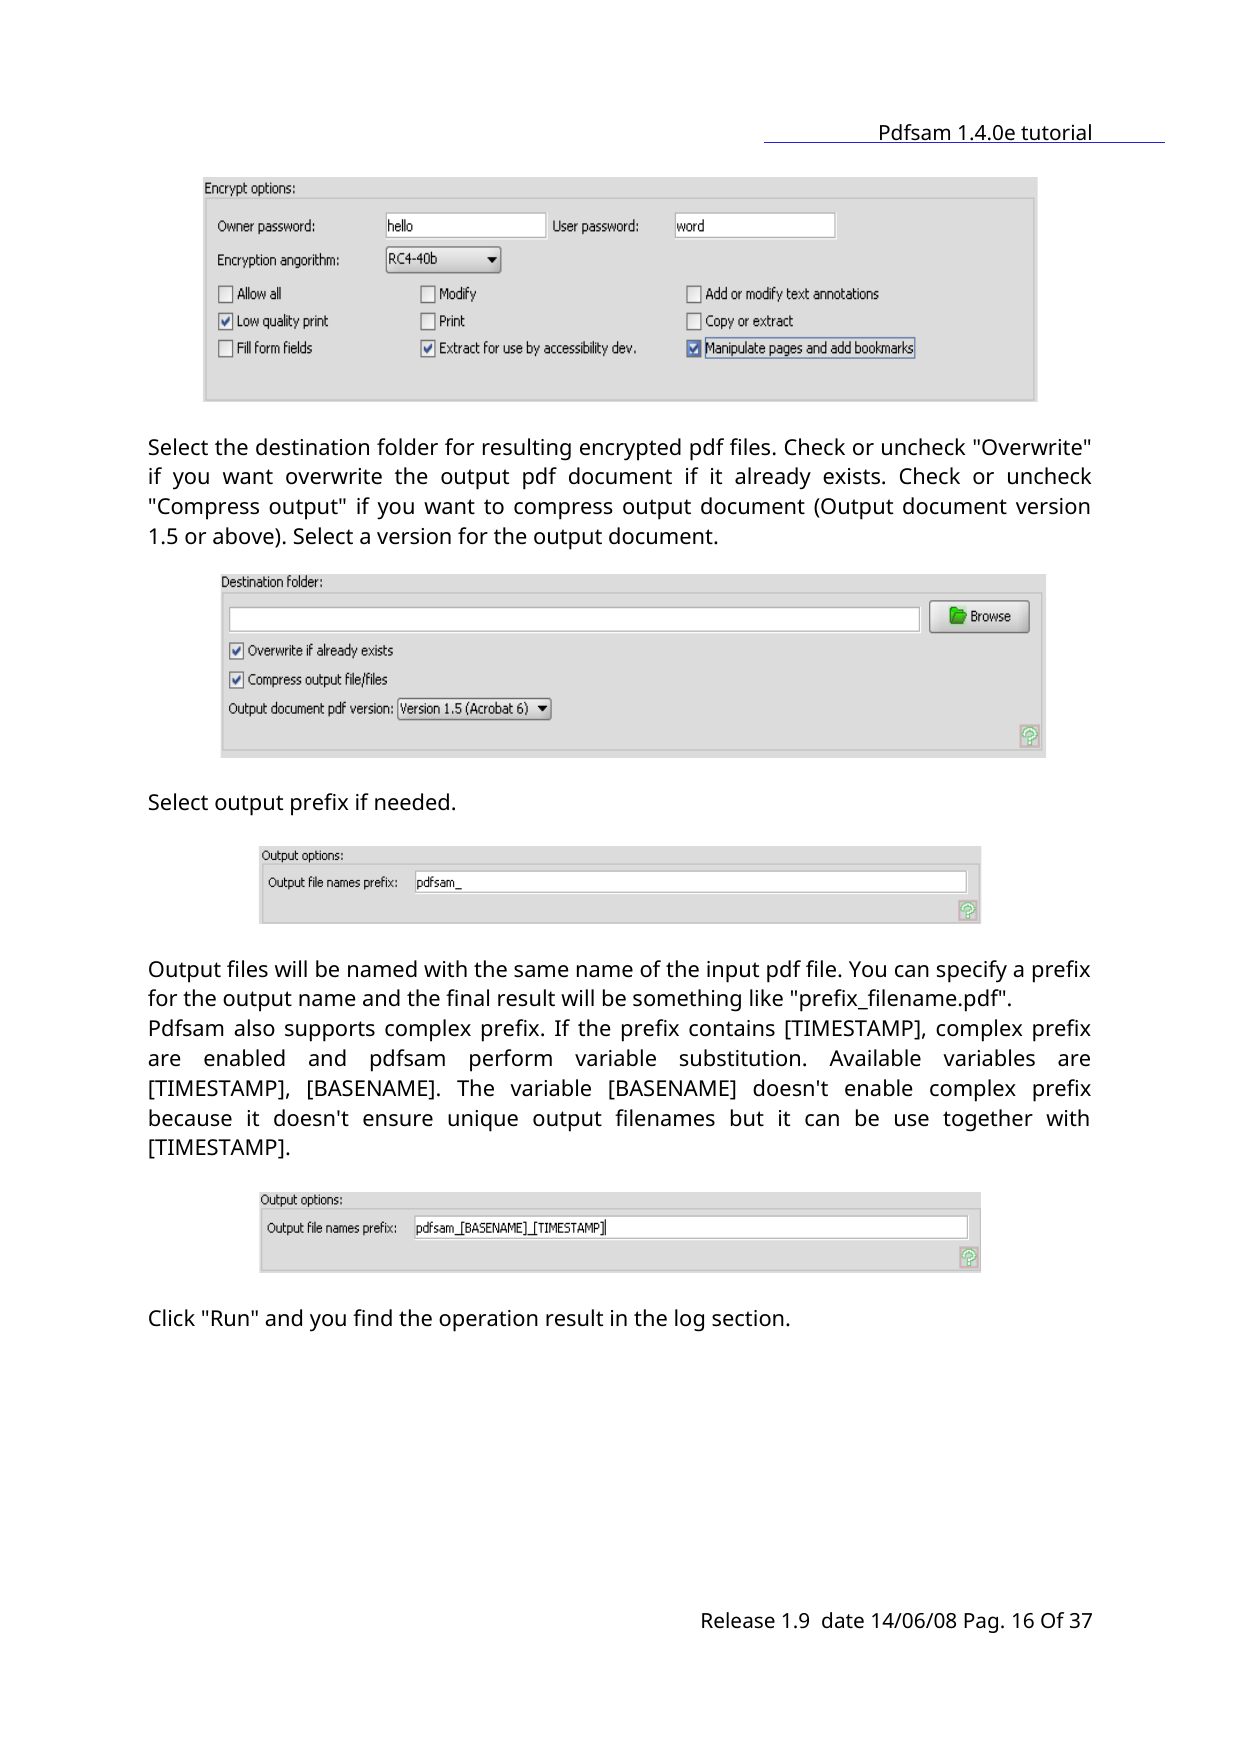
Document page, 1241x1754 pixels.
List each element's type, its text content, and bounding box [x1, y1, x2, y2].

text Select the destination folder for resulting encrypted pdf files. Check or uncheck "Overwrite" if you want overwrite the output pdf document if it already exists. Check or uncheck "Compress output" if you want to compress output document (Output document version 1.5 or above). Select a version for the output document. [148, 431, 1093, 551]
text Output files will be named with the same name of the input pdf file. You can specify a prefix for the output name and the final result will be something like "prefix_filename.pdf". [148, 954, 1093, 1013]
text Pdfsam also supports complex prefix. If the prefix contains [TIMESTAMP], complex prefix are enabled and pdfsam perform variable substitution. Available variables are [TIMESTAMP], [BASENAME]. The variable [BASENAME] doesn't enable complex prefix because it doesn't ensure unique output filenames but it can be use together with [TIMESTAMP]. [148, 1013, 1093, 1162]
text Click "Run" and you find the operation result in the log section. [148, 1303, 1093, 1332]
text Select output prefix if needed. [148, 787, 1093, 817]
